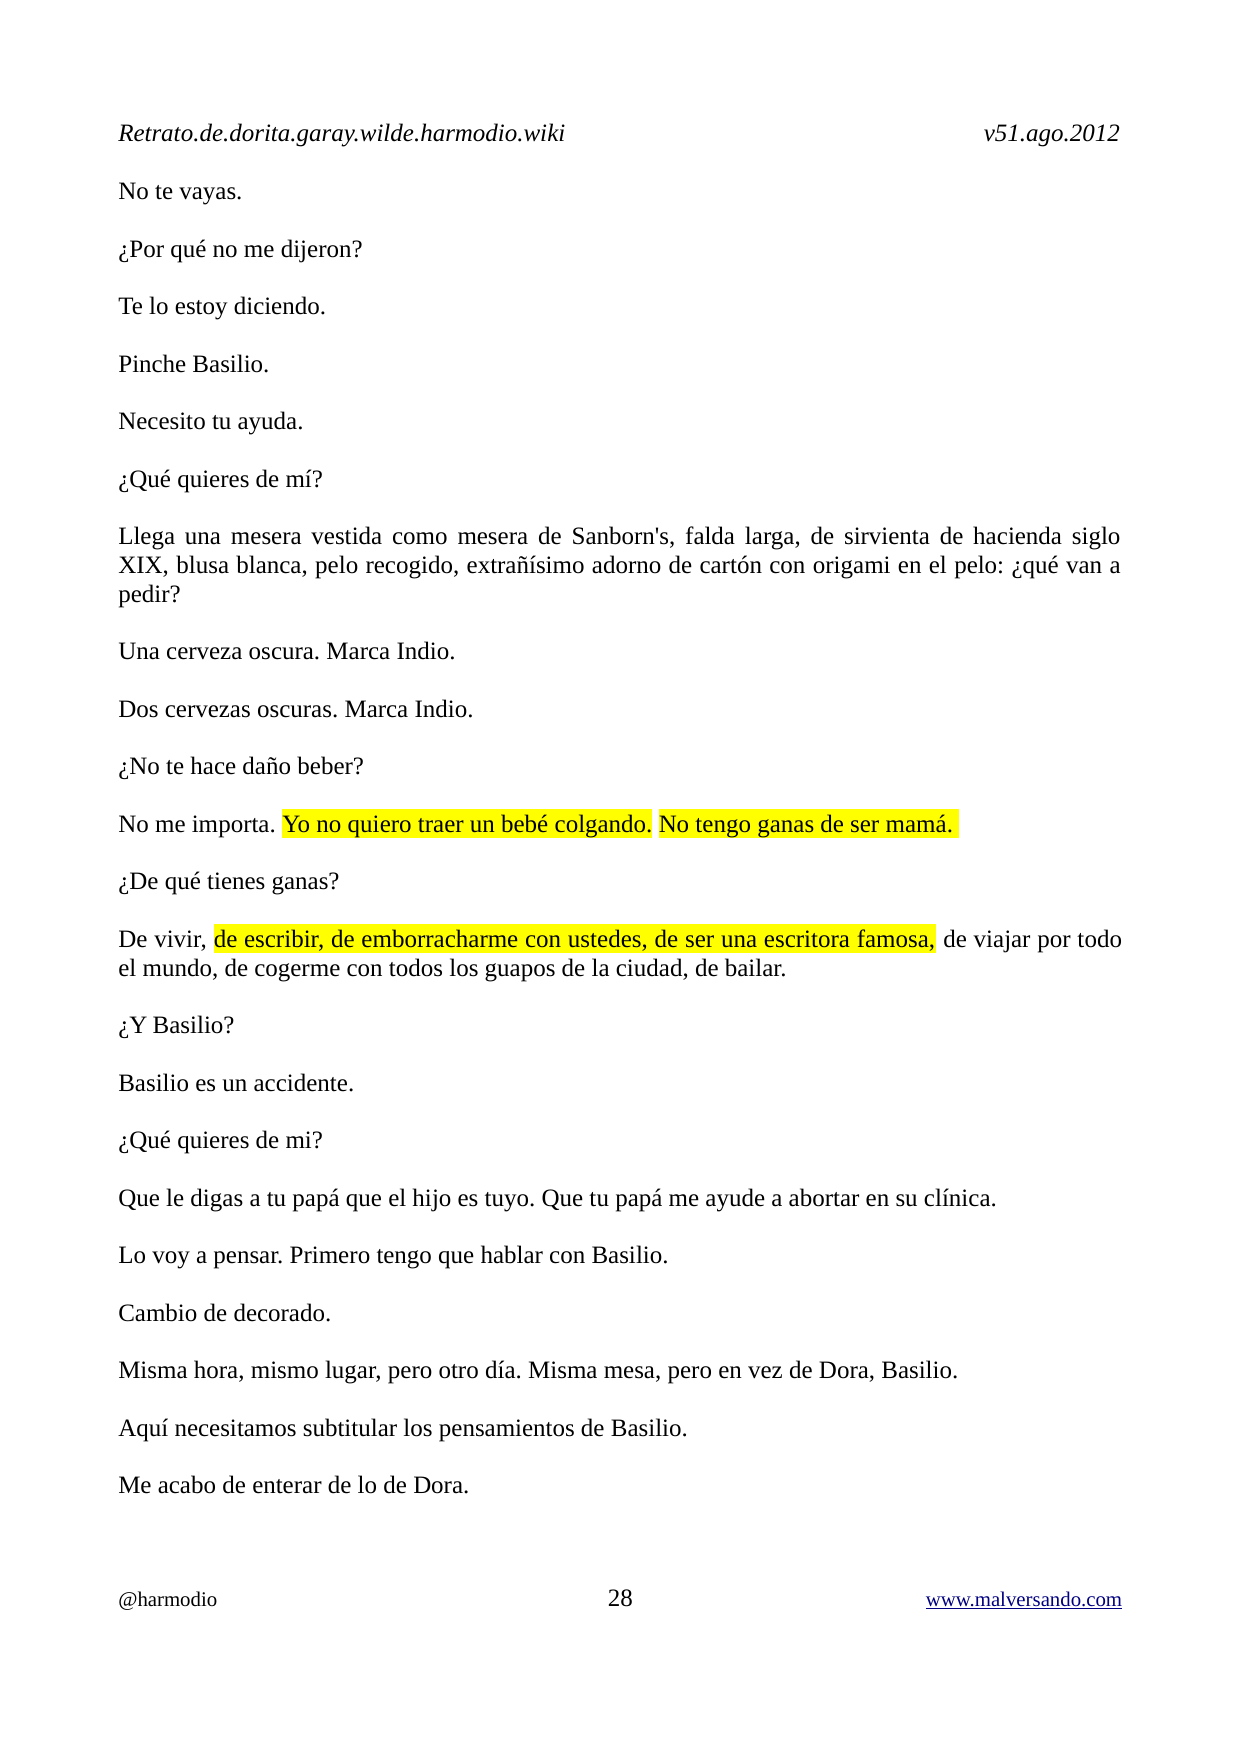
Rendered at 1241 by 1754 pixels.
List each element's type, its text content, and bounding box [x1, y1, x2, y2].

text No te vayas. [118, 176, 1122, 205]
text Que le digas a tu papá que el hijo es tuyo. Que tu papá me ayude a abortar en su clínica. [118, 1183, 1122, 1211]
text No me importa. Yo no quiero traer un bebé colgando. No tengo ganas de ser mamá. [118, 809, 1122, 838]
text Lo voy a pensar. Primero tengo que hablar con Basilio. [118, 1240, 1122, 1269]
text Misma hora, mismo lugar, pero otro día. Misma mesa, pero en vez de Dora, Basilio. [118, 1355, 1122, 1384]
text ¿Qué quieres de mi? [118, 1125, 1122, 1154]
text Te lo estoy diciendo. [118, 291, 1122, 320]
text ¿No te hace daño beber? [118, 751, 1122, 780]
text ¿Por qué no me dijeron? [118, 234, 1122, 263]
text De vivir, de escribir, de emborracharme con ustedes, de ser una escritora famosa, de viajar por todo el mundo, de cogerme con todos los guapos de la ciudad, de bailar. [118, 924, 1122, 981]
text ¿De qué tienes ganas? [118, 866, 1122, 895]
text Cambio de decorado. [118, 1298, 1122, 1326]
text Me acabo de enterar de lo de Dora. [118, 1470, 1122, 1499]
text Una cerveza oscura. Marca Indio. [118, 636, 1122, 665]
text Basilio es un accidente. [118, 1068, 1122, 1096]
text Pinche Basilio. [118, 349, 1122, 378]
text Necesito tu ayuda. [118, 406, 1122, 435]
text Aquí necesitamos subtitular los pensamientos de Basilio. [118, 1413, 1122, 1441]
text Dos cervezas oscuras. Marca Indio. [118, 694, 1122, 723]
text ¿Qué quieres de mí? [118, 464, 1122, 493]
text Llega una mesera vestida como mesera de Sanborn's, falda larga, de sirvienta de hacienda siglo XIX, blusa blanca, pelo recogido, extrañísimo adorno de cartón con origami en el pelo: ¿qué van a pedir? [118, 521, 1122, 608]
text ¿Y Basilio? [118, 1010, 1122, 1039]
